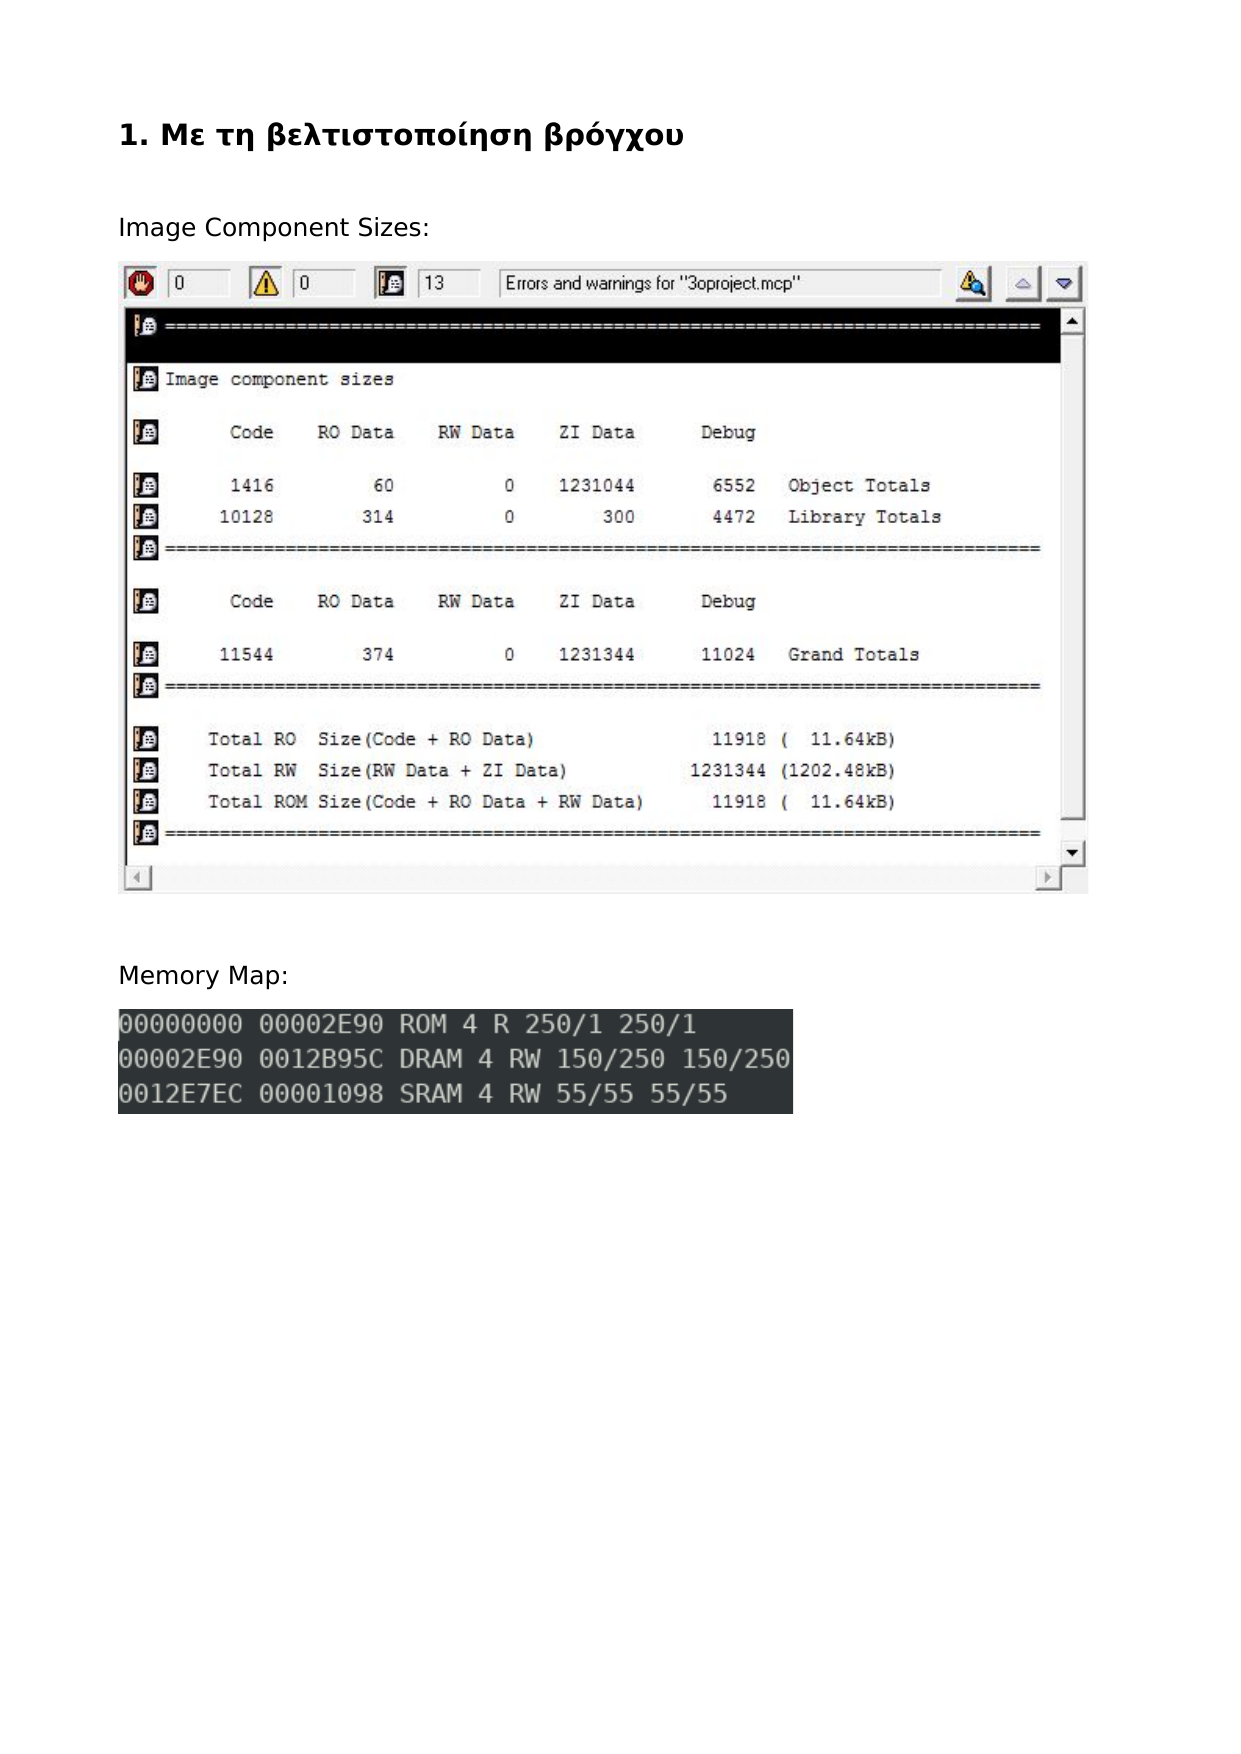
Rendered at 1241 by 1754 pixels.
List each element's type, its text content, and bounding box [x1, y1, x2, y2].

subtitle 1. Με τη βελτιστοποίηση βρόγχου [118, 118, 1122, 152]
picture [118, 261, 1089, 894]
text Memory Map: [118, 961, 1122, 990]
text Image Component Sizes: [118, 213, 1122, 242]
picture [118, 1009, 794, 1114]
